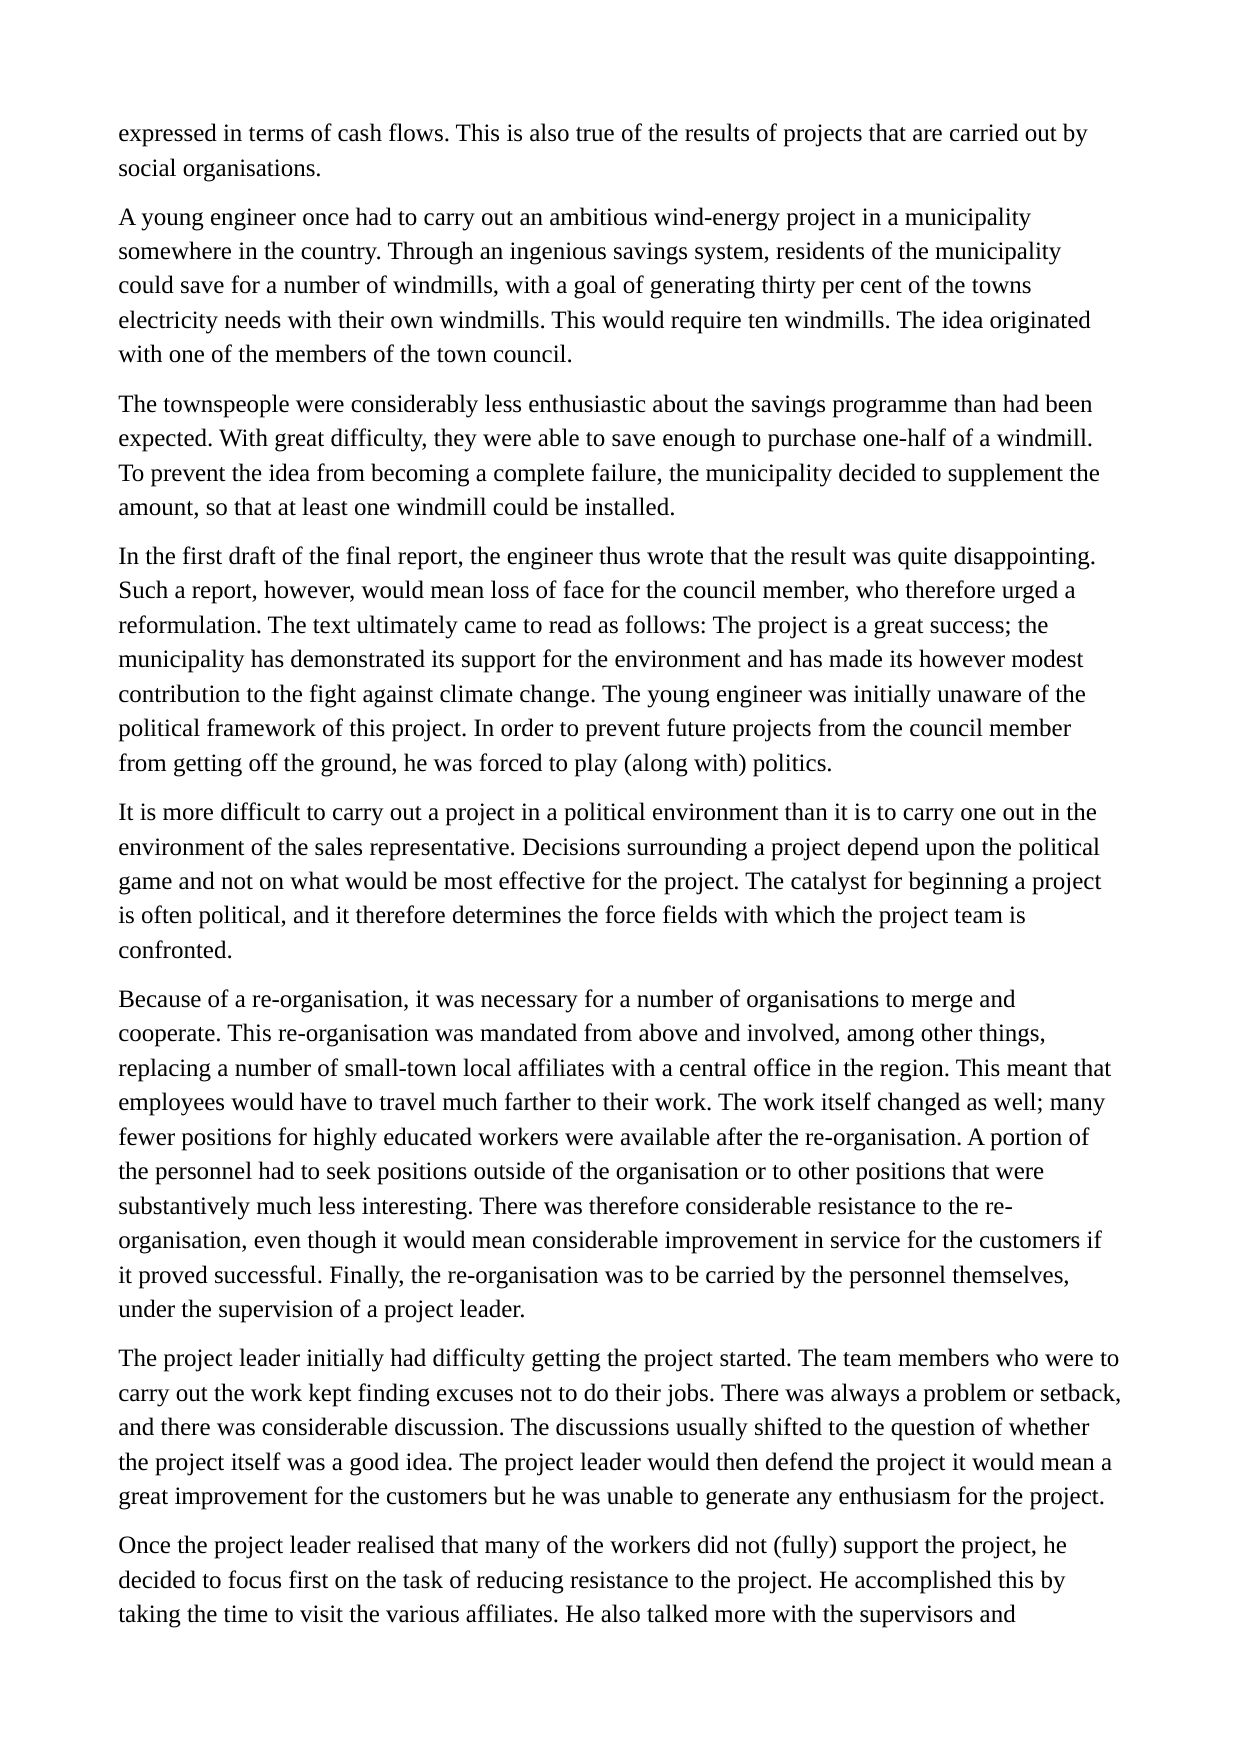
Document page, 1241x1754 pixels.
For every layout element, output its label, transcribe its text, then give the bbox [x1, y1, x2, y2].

text expressed in terms of cash flows. This is also true of the results of projects that are carried out by social organisations. [118, 118, 1122, 181]
text A young engineer once had to carry out an ambitious wind-energy project in a municipality somewhere in the country. Through an ingenious savings system, residents of the municipality could save for a number of windmills, with a goal of generating thirty per cent of the towns electricity needs with their own windmills. This would require ten windmills. The idea originated with one of the members of the town council. [118, 202, 1122, 368]
text The project leader initially had difficulty getting the project started. The team members who were to carry out the work kept finding excuses not to do their jobs. There was always a problem or setback, and there was considerable discussion. The discussions usually shifted to the question of whether the project itself was a good idea. The project leader would then defend the project it would mean a great improvement for the customers but he was unable to generate any enthusiasm for the project. [118, 1343, 1122, 1510]
text The townspeople were considerably less enthusiastic about the savings programme than had been expected. With great difficulty, they were able to save enough to purchase one-half of a windmill. To prevent the idea from becoming a complete failure, the municipality decided to supplement the amount, so that at least one windmill could be installed. [118, 389, 1122, 521]
text Because of a re-organisation, it was necessary for a number of organisations to merge and cooperate. This re-organisation was mandated from above and involved, among other things, replacing a number of small-town local affiliates with a central office in the region. This meant that employees would have to travel much farther to their work. The work itself changed as well; many fewer positions for highly educated workers were available after the re-organisation. A portion of the personnel had to seek positions outside of the organisation or to other positions that were substantively much less interesting. There was therefore considerable resistance to the re-organisation, even though it would mean considerable improvement in service for the customers if it proved successful. Finally, the re-organisation was to be carried by the personnel themselves, under the supervision of a project leader. [118, 984, 1122, 1323]
text In the first draft of the final report, the engineer thus wrote that the result was quite disappointing. Such a report, however, would mean loss of face for the council member, who therefore urged a reformulation. The text ultimately came to read as follows: The project is a great success; the municipality has demonstrated its support for the environment and has made its however modest contribution to the fight against climate change. The young engineer was initially unaware of the political framework of this project. In order to prevent future projects from the council member from getting off the ground, he was forced to play (along with) politics. [118, 541, 1122, 777]
text Once the project leader realised that many of the workers did not (fully) support the project, he decided to focus first on the task of reducing resistance to the project. He accomplished this by taking the time to visit the various affiliates. He also talked more with the supervisors and [118, 1530, 1122, 1628]
text It is more difficult to carry out a project in a political environment than it is to carry one out in the environment of the sales representative. Decisions surrounding a project depend upon the political game and not on what would be most effective for the project. The catalyst for beginning a project is often political, and it therefore determines the force fields with which the project team is confronted. [118, 797, 1122, 964]
